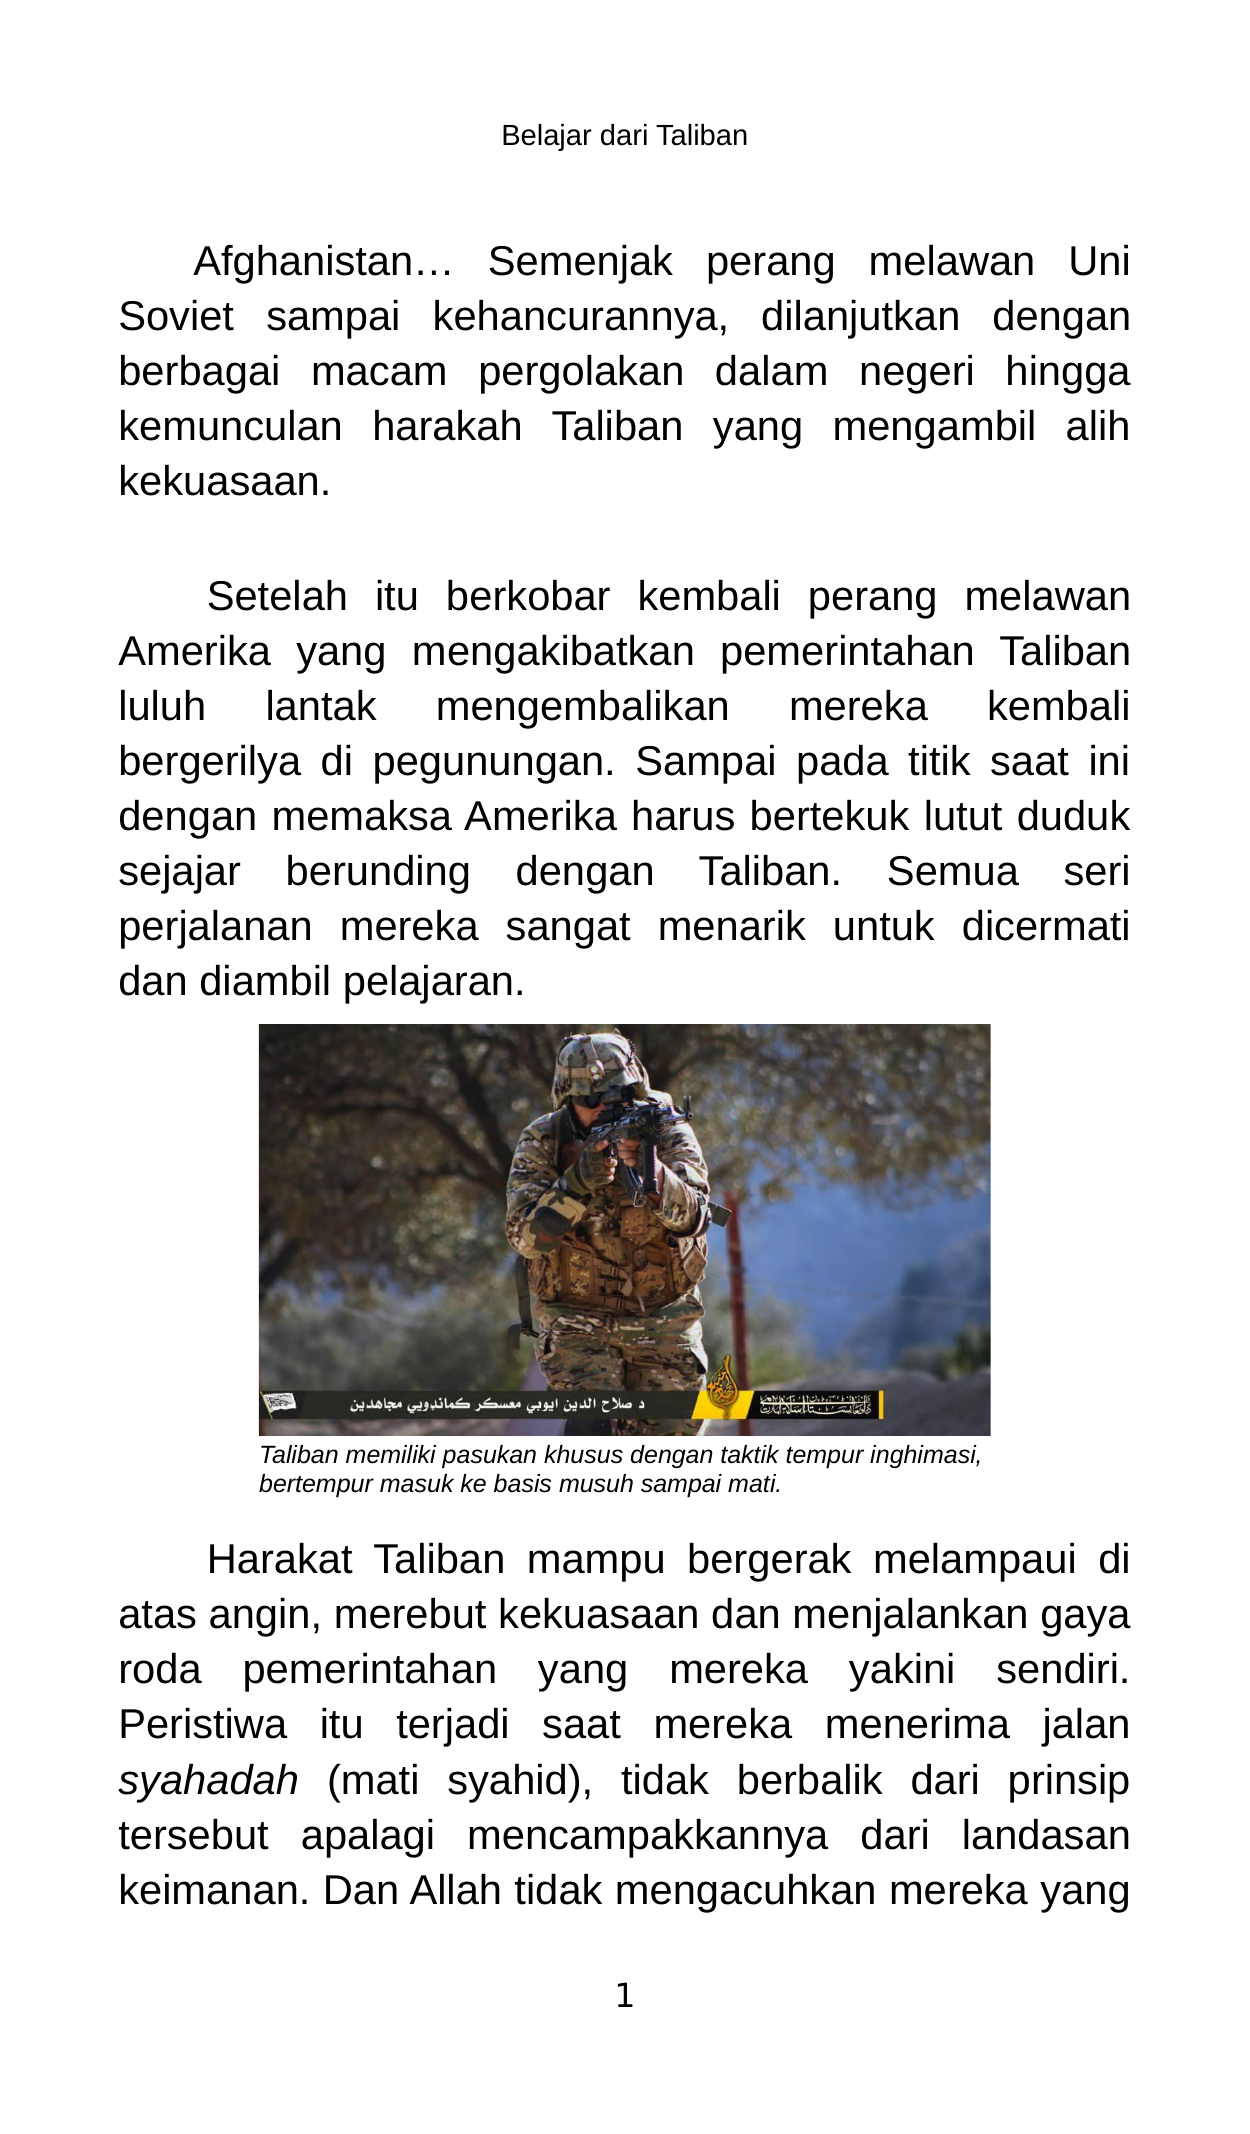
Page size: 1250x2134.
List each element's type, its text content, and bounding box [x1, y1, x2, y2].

text Harakat Taliban mampu bergerak melampaui di atas angin, merebut kekuasaan dan menjalankan gaya roda pemerintahan yang mereka yakini sendiri. Peristiwa itu terjadi saat mereka menerima jalan syahadah (mati syahid), tidak berbalik dari prinsip tersebut apalagi mencampakkannya dari landasan keimanan. Dan Allah tidak mengacuhkan mereka yang [118, 1185, 1131, 1913]
text Taliban memiliki pasukan khusus dengan taktik tempur inghimasi, bertempur masuk ke basis musuh sampai mati. [259, 1436, 991, 1498]
text Setelah itu berkobar kembali perang melawan Amerika yang mengakibatkan pemerintahan Taliban luluh lantak mengembalikan mereka kembali bergerilya di pegunungan. Sampai pada titik saat ini dengan memaksa Amerika harus bertekuk lutut duduk sejajar berunding dengan Taliban. Semua seri perjalanan mereka sangat menarik untuk dicermati dan diambil pelajaran. [118, 571, 1131, 1004]
picture [258, 1024, 991, 1436]
text Afghanistan… Semenjak perang melawan Uni Soviet sampai kehancurannya, dilanjutkan dengan berbagai macam pergolakan dalam negeri hingga kemunculan harakah Taliban yang mengambil alih kekuasaan. [118, 236, 1131, 504]
